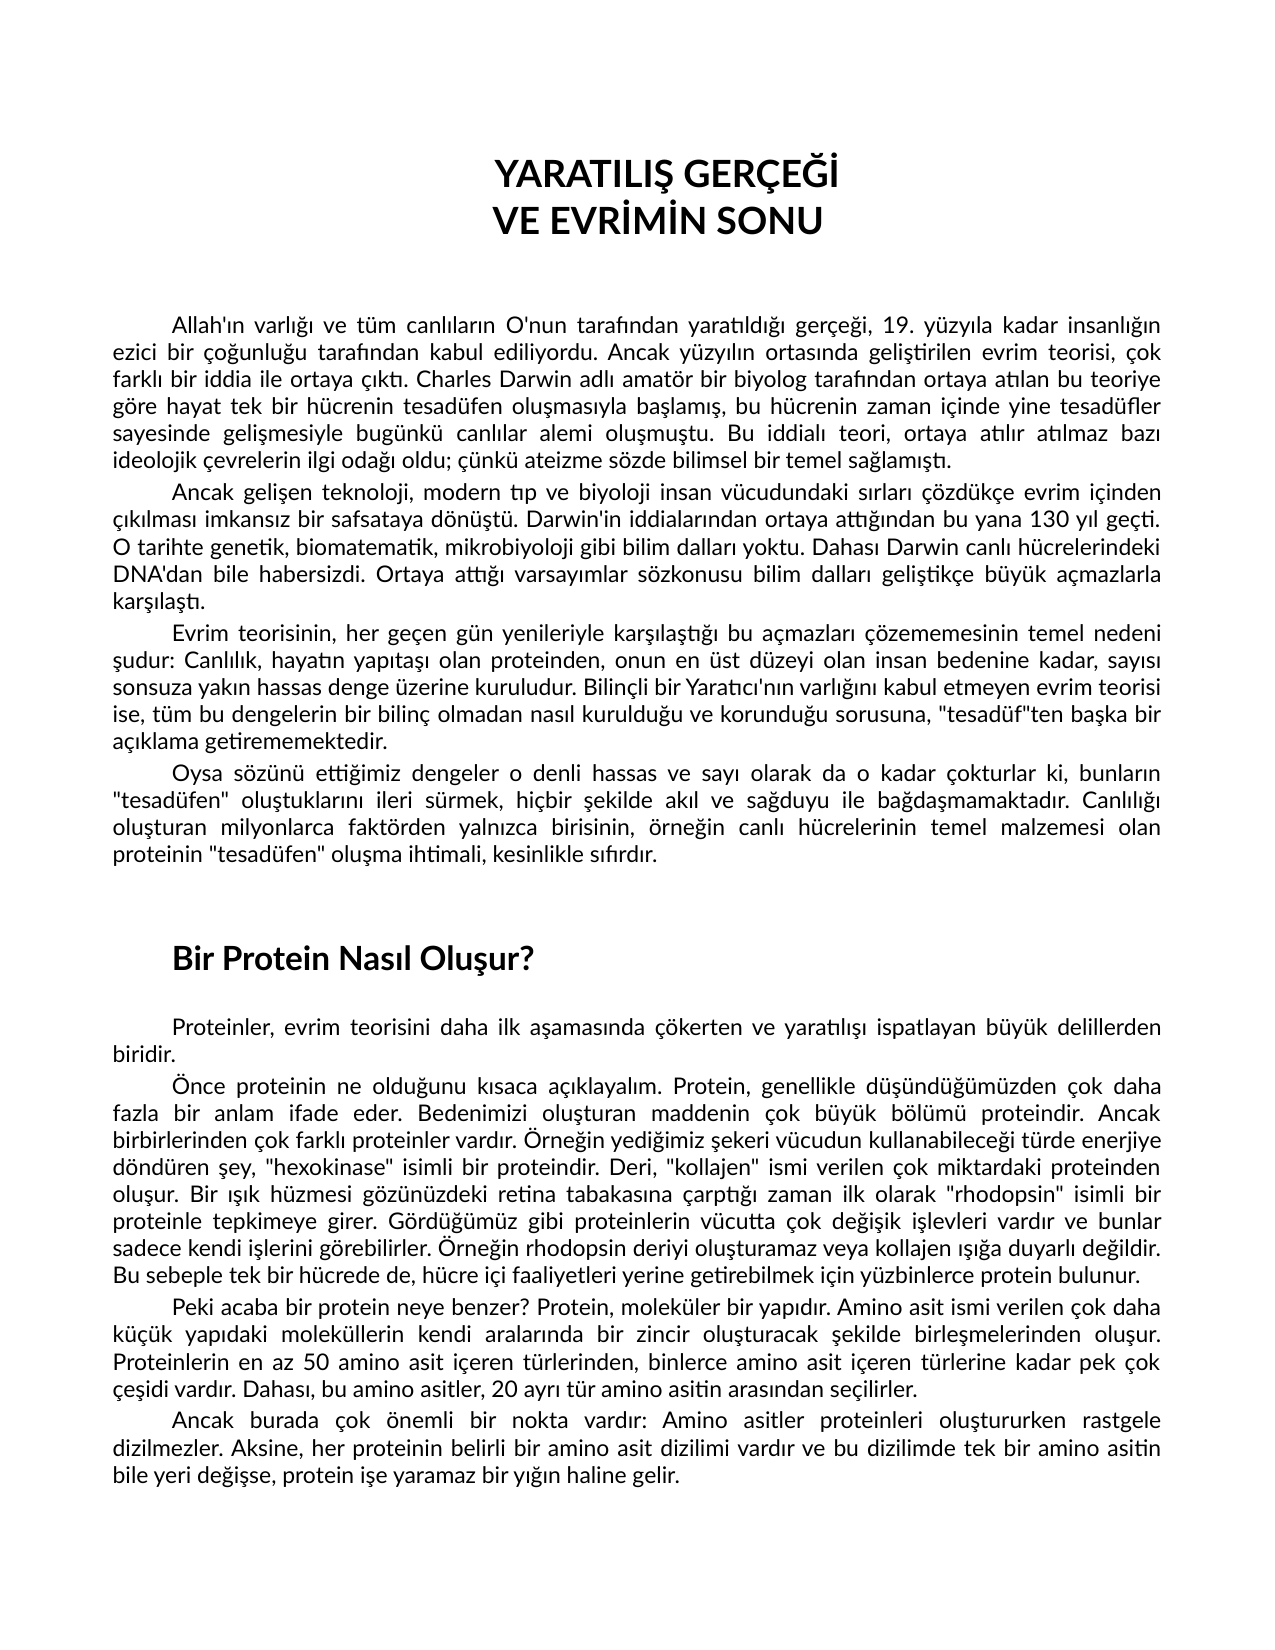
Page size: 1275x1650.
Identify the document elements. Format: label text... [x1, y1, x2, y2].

text Ancak burada çok önemli bir nokta vardır: Amino asitler proteinleri oluştururken rastgele dizilmezler. Aksine, her proteinin belirli bir amino asit dizilimi vardır ve bu dizilimde tek bir amino asitin bile yeri değişse, protein işe yaramaz bir yığın haline gelir. [112, 1407, 1162, 1488]
text Proteinler, evrim teorisini daha ilk aşamasında çökerten ve yaratılışı ispatlayan büyük delillerden biridir. [112, 1014, 1162, 1068]
text VE EVRİMİN SONU [112, 197, 1145, 242]
text Önce proteinin ne olduğunu kısaca açıklayalım. Protein, genellikle düşündüğümüzden çok daha fazla bir anlam ifade eder. Bedenimizi oluşturan maddenin çok büyük bölümü proteindir. Ancak birbirlerinden çok farklı proteinler vardır. Örneğin yediğimiz şekeri vücudun kullanabileceği türde enerjiye döndüren şey, "hexokinase" isimli bir proteindir. Deri, "kollajen" ismi verilen çok miktardaki proteinden oluşur. Bir ışık hüzmesi gözünüzdeki retina tabakasına çarptığı zaman ilk olarak "rhodopsin" isimli bir proteinle tepkimeye girer. Gördüğümüz gibi proteinlerin vücutta çok değişik işlevleri vardır ve bunlar sadece kendi işlerini görebilirler. Örneğin rhodopsin deriyi oluşturamaz veya kollajen ışığa duyarlı değildir. Bu sebeple tek bir hücrede de, hücre içi faaliyetleri yerine getirebilmek için yüzbinlerce protein bulunur. [112, 1073, 1162, 1289]
text Bir Protein Nasıl Oluşur? [112, 937, 1162, 977]
text Oysa sözünü ettiğimiz dengeler o denli hassas ve sayı olarak da o kadar çokturlar ki, bunların "tesadüfen" oluştuklarını ileri sürmek, hiçbir şekilde akıl ve sağduyu ile bağdaşmamaktadır. Canlılığı oluşturan milyonlarca faktörden yalnızca birisinin, örneğin canlı hücrelerinin temel malzemesi olan proteinin "tesadüfen" oluşma ihtimali, kesinlikle sıfırdır. [112, 759, 1162, 868]
text Ancak gelişen teknoloji, modern tıp ve biyoloji insan vücudundaki sırları çözdükçe evrim içinden çıkılması imkansız bir safsataya dönüştü. Darwin'in iddialarından ortaya attığından bu yana 130 yıl geçti. O tarihte genetik, biomatematik, mikrobiyoloji gibi bilim dalları yoktu. Dahası Darwin canlı hücrelerindeki DNA'dan bile habersizdi. Ortaya attığı varsayımlar sözkonusu bilim dalları geliştikçe büyük açmazlarla karşılaştı. [112, 479, 1162, 614]
text Allah'ın varlığı ve tüm canlıların O'nun tarafından yaratıldığı gerçeği, 19. yüzyıla kadar insanlığın ezici bir çoğunluğu tarafından kabul ediliyordu. Ancak yüzyılın ortasında geliştirilen evrim teorisi, çok farklı bir iddia ile ortaya çıktı. Charles Darwin adlı amatör bir biyolog tarafından ortaya atılan bu teoriye göre hayat tek bir hücrenin tesadüfen oluşmasıyla başlamış, bu hücrenin zaman içinde yine tesadüfler sayesinde gelişmesiyle bugünkü canlılar alemi oluşmuştu. Bu iddialı teori, ortaya atılır atılmaz bazı ideolojik çevrelerin ilgi odağı oldu; çünkü ateizme sözde bilimsel bir temel sağlamıştı. [112, 312, 1162, 474]
text Evrim teorisinin, her geçen gün yenileriyle karşılaştığı bu açmazları çözememesinin temel nedeni şudur: Canlılık, hayatın yapıtaşı olan proteinden, onun en üst düzeyi olan insan bedenine kadar, sayısı sonsuza yakın hassas denge üzerine kuruludur. Bilinçli bir Yaratıcı'nın varlığını kabul etmeyen evrim teorisi ise, tüm bu dengelerin bir bilinç olmadan nasıl kurulduğu ve korunduğu sorusuna, "tesadüf"ten başka bir açıklama getirememektedir. [112, 619, 1162, 755]
text Peki acaba bir protein neye benzer? Protein, moleküler bir yapıdır. Amino asit ismi verilen çok daha küçük yapıdaki moleküllerin kendi aralarında bir zincir oluşturacak şekilde birleşmelerinden oluşur. Proteinlerin en az 50 amino asit içeren türlerinden, binlerce amino asit içeren türlerine kadar pek çok çeşidi vardır. Dahası, bu amino asitler, 20 ayrı tür amino asitin arasından seçilirler. [112, 1294, 1162, 1402]
text YARATILIŞ GERÇEĞİ [112, 150, 1162, 195]
